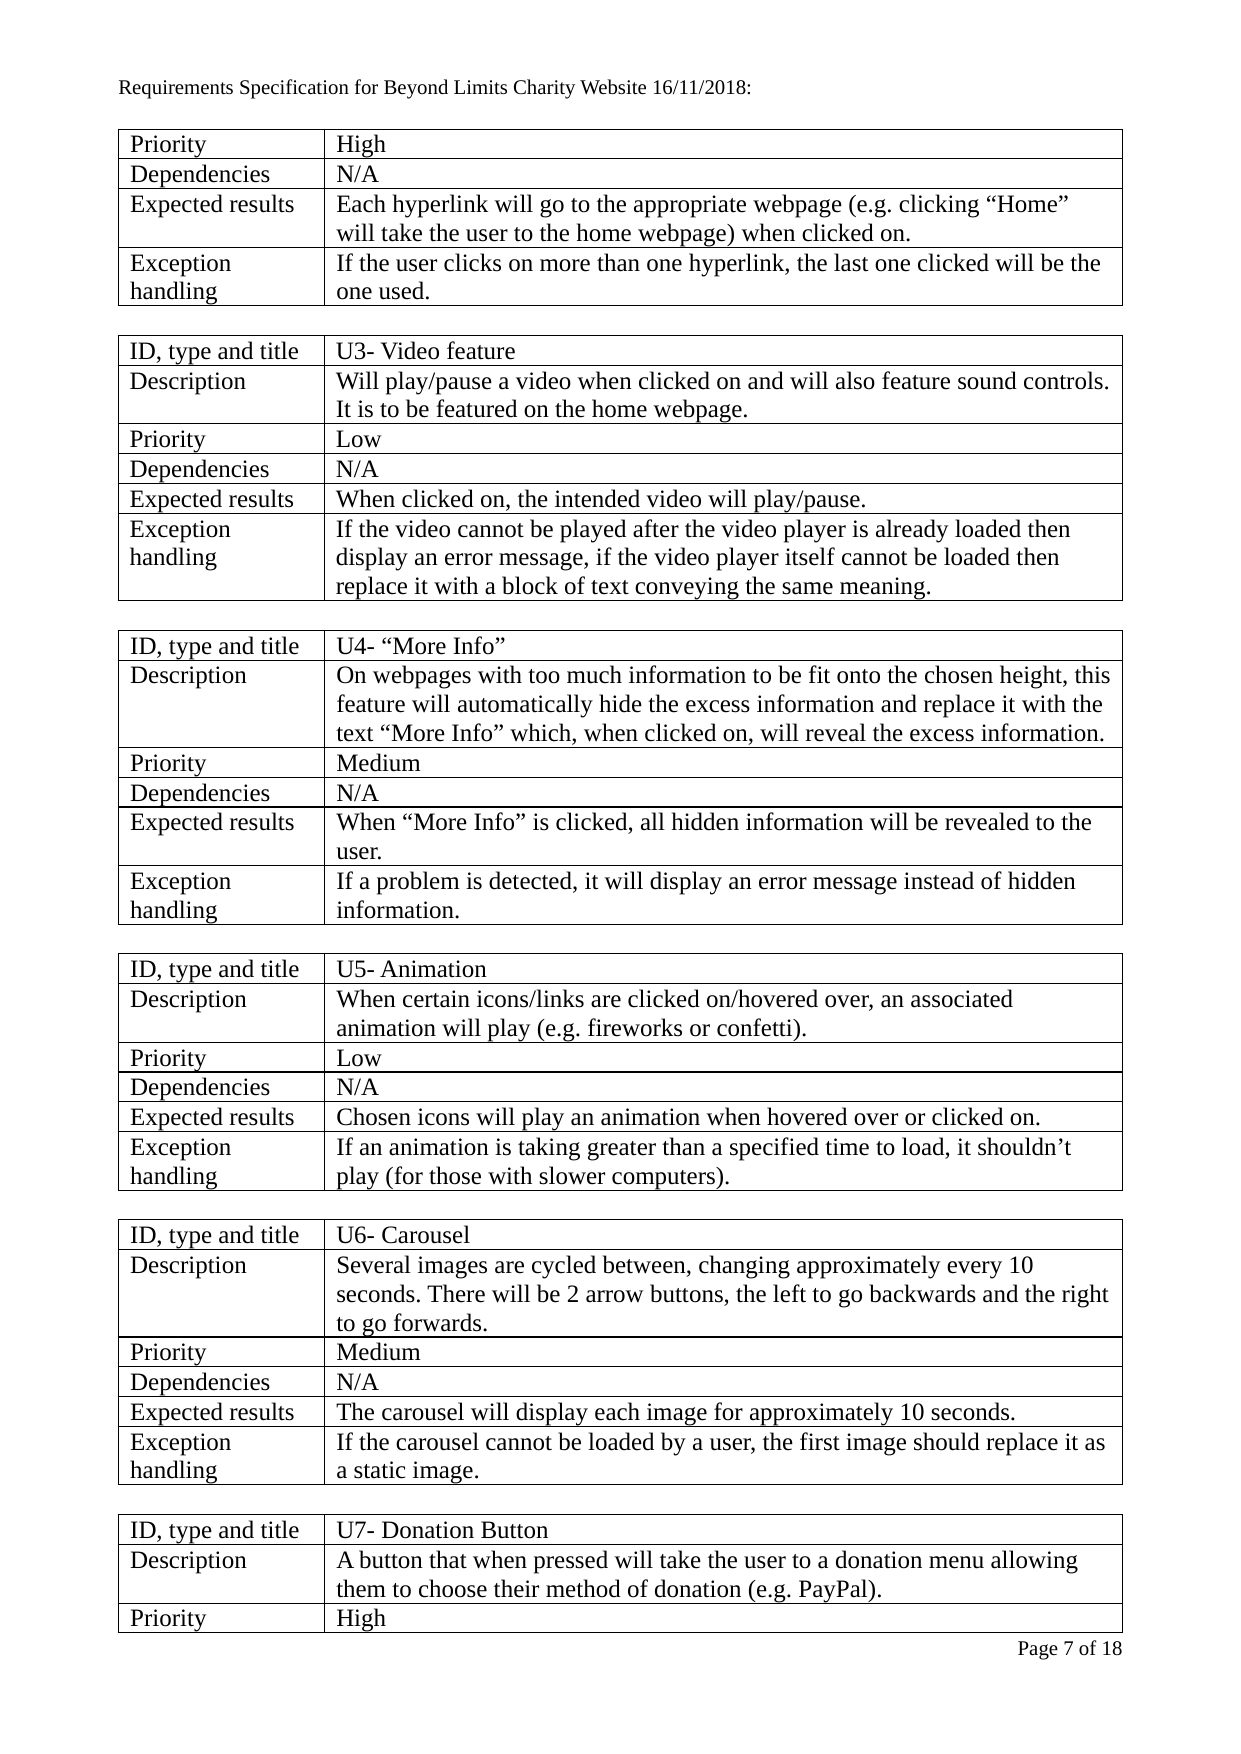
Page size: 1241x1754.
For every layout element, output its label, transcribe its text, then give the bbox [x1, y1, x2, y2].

table_header U5- Animation [325, 954, 1122, 983]
table_cell Several images are cycled between, changing approximately every 10 seconds. There will be 2 arrow buttons, the left to go backwards and the right to go forwards. [325, 1250, 1122, 1336]
table_header U6- Carousel [325, 1220, 1122, 1249]
table_cell Expected results [119, 808, 324, 865]
table_cell Dependencies [119, 1367, 324, 1396]
table_cell If the carousel cannot be loaded by a user, the first image should replace it as a static image. [325, 1427, 1122, 1484]
table_header ID, type and title [119, 631, 324, 659]
table_cell Exception handling [119, 514, 324, 600]
table_cell High [325, 1604, 1122, 1632]
table_cell N/A [325, 1367, 1122, 1396]
table_cell If the user clicks on more than one hyperlink, the last one clicked will be the one used. [325, 248, 1122, 305]
table_cell If the video cannot be played after the video player is already loaded then display an error message, if the video player itself cannot be loaded then replace it with a block of text conveying the same meaning. [325, 514, 1122, 600]
table_cell Dependencies [119, 1073, 324, 1101]
table_cell Description [119, 366, 324, 423]
table_header ID, type and title [119, 336, 324, 365]
table_cell Priority [119, 424, 324, 453]
table_header U4- “More Info” [325, 631, 1122, 659]
table_cell Exception handling [119, 248, 324, 305]
table_cell Dependencies [119, 454, 324, 483]
table_cell Exception handling [119, 1427, 324, 1484]
table_cell Expected results [119, 1102, 324, 1131]
table_cell Description [119, 661, 324, 747]
table_cell N/A [325, 454, 1122, 483]
table_cell Exception handling [119, 1132, 324, 1189]
table_cell N/A [325, 1073, 1122, 1101]
table_cell Medium [325, 748, 1122, 777]
table_cell On webpages with too much information to be fit onto the chosen height, this feature will automatically hide the excess information and replace it with the text “More Info” which, when clicked on, will reveal the excess information. [325, 661, 1122, 747]
table_cell Description [119, 1250, 324, 1336]
table_cell Low [325, 1043, 1122, 1071]
table_cell Each hyperlink will go to the appropriate webpage (e.g. clicking “Home” will take the user to the home webpage) when clicked on. [325, 189, 1122, 247]
table_cell Expected results [119, 1397, 324, 1426]
table_header ID, type and title [119, 954, 324, 983]
table_cell Medium [325, 1338, 1122, 1366]
table_cell High [325, 130, 1122, 158]
table_cell Priority [119, 1338, 324, 1366]
table_cell Priority [119, 1604, 324, 1632]
table_cell N/A [325, 159, 1122, 188]
table_cell Will play/pause a video when clicked on and will also feature sound controls. It is to be featured on the home webpage. [325, 366, 1122, 423]
table_cell When clicked on, the intended video will play/pause. [325, 484, 1122, 513]
table_cell Exception handling [119, 866, 324, 923]
table_cell When certain icons/links are clicked on/hovered over, an associated animation will play (e.g. fireworks or confetti). [325, 984, 1122, 1042]
table_cell Priority [119, 748, 324, 777]
table_cell If a problem is detected, it will display an error message instead of hidden information. [325, 866, 1122, 923]
table_header U7- Donation Button [325, 1515, 1122, 1544]
table_cell N/A [325, 778, 1122, 806]
table_cell The carousel will display each image for approximately 10 seconds. [325, 1397, 1122, 1426]
table_cell When “More Info” is clicked, all hidden information will be revealed to the user. [325, 808, 1122, 865]
table_cell Chosen icons will play an animation when hovered over or clicked on. [325, 1102, 1122, 1131]
table_cell Priority [119, 130, 324, 158]
table_cell Expected results [119, 484, 324, 513]
table_header ID, type and title [119, 1515, 324, 1544]
table_cell Expected results [119, 189, 324, 247]
table_header ID, type and title [119, 1220, 324, 1249]
table_cell Description [119, 984, 324, 1042]
table_cell Dependencies [119, 159, 324, 188]
table_cell If an animation is taking greater than a specified time to load, it shouldn’t play (for those with slower computers). [325, 1132, 1122, 1189]
table_cell Description [119, 1545, 324, 1602]
table_cell Priority [119, 1043, 324, 1071]
table_cell Low [325, 424, 1122, 453]
table_header U3- Video feature [325, 336, 1122, 365]
table_cell A button that when pressed will take the user to a donation menu allowing them to choose their method of donation (e.g. PayPal). [325, 1545, 1122, 1602]
table_cell Dependencies [119, 778, 324, 806]
